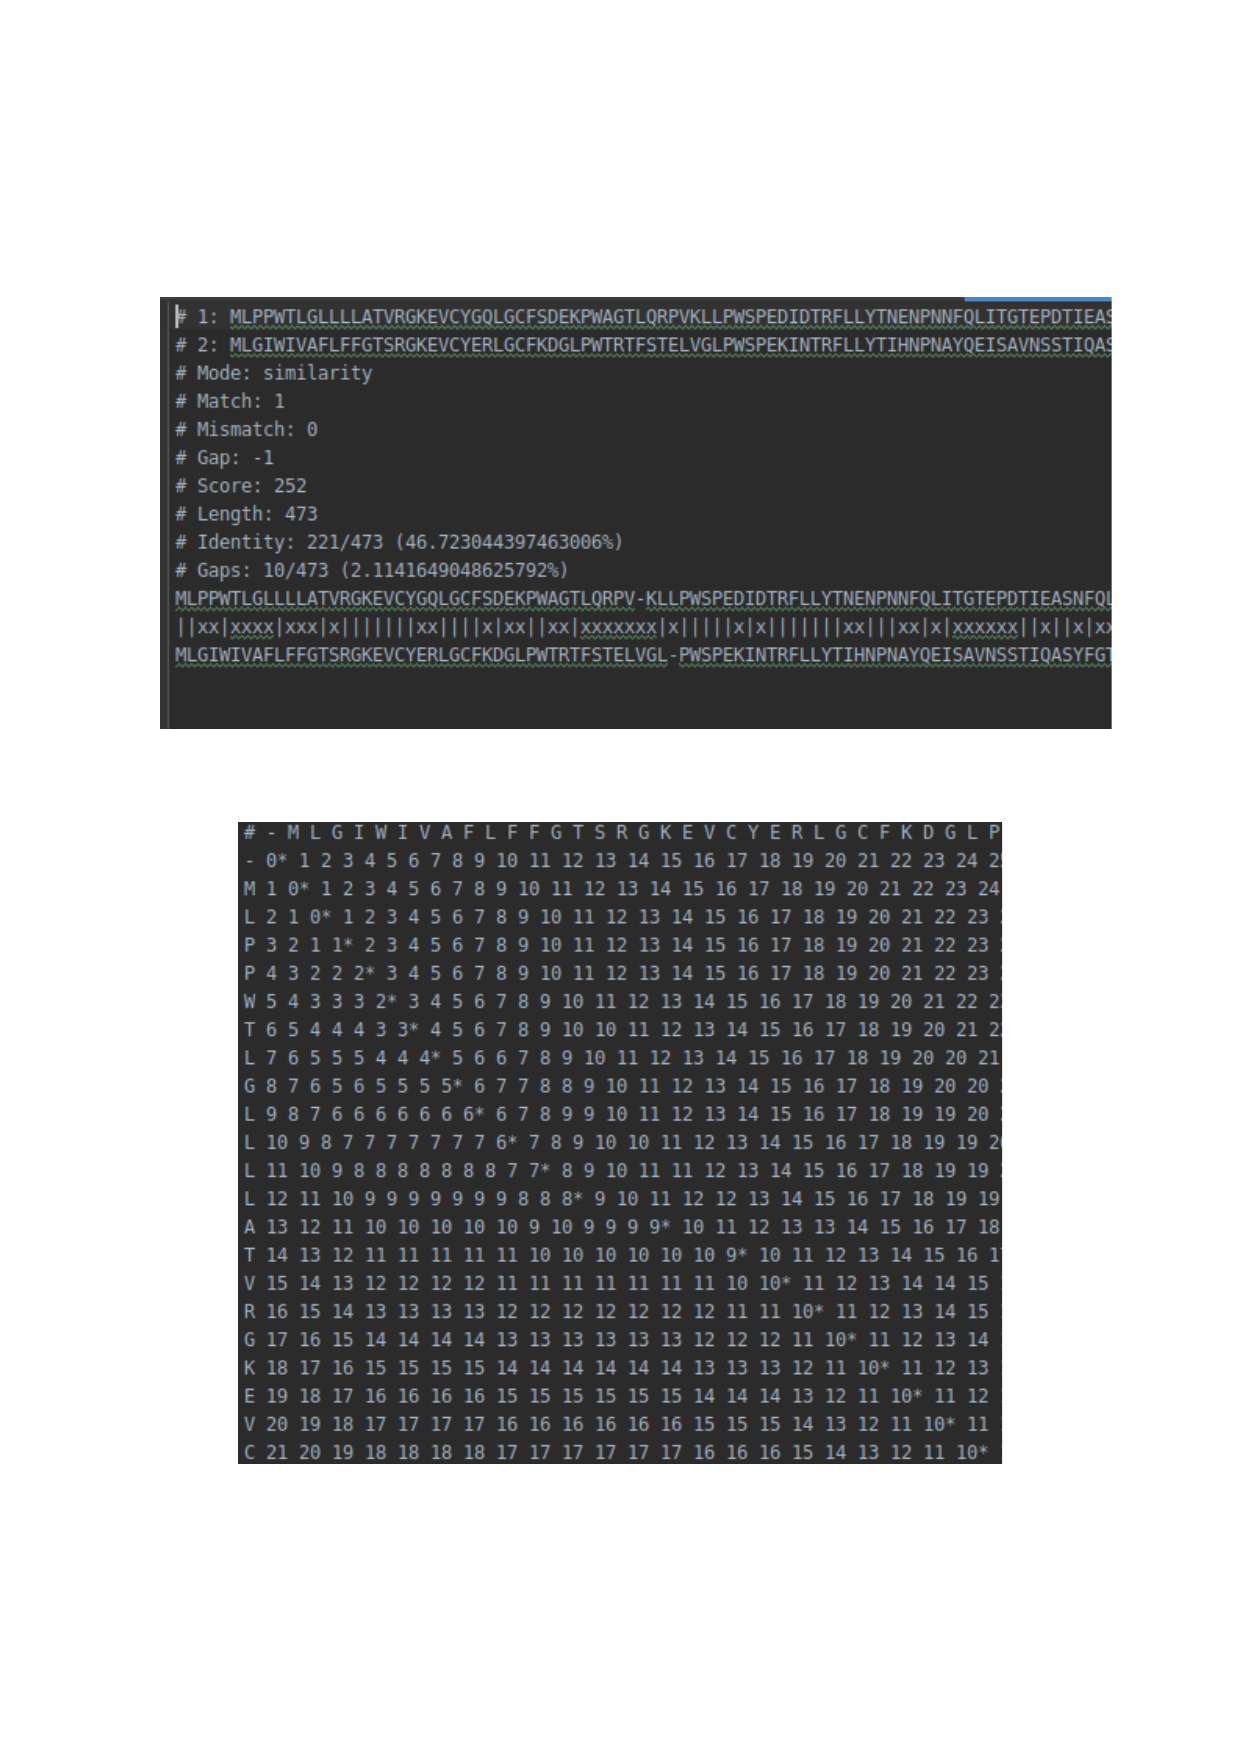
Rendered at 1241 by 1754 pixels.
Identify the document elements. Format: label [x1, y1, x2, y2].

picture [160, 297, 1112, 729]
picture [238, 822, 1003, 1464]
